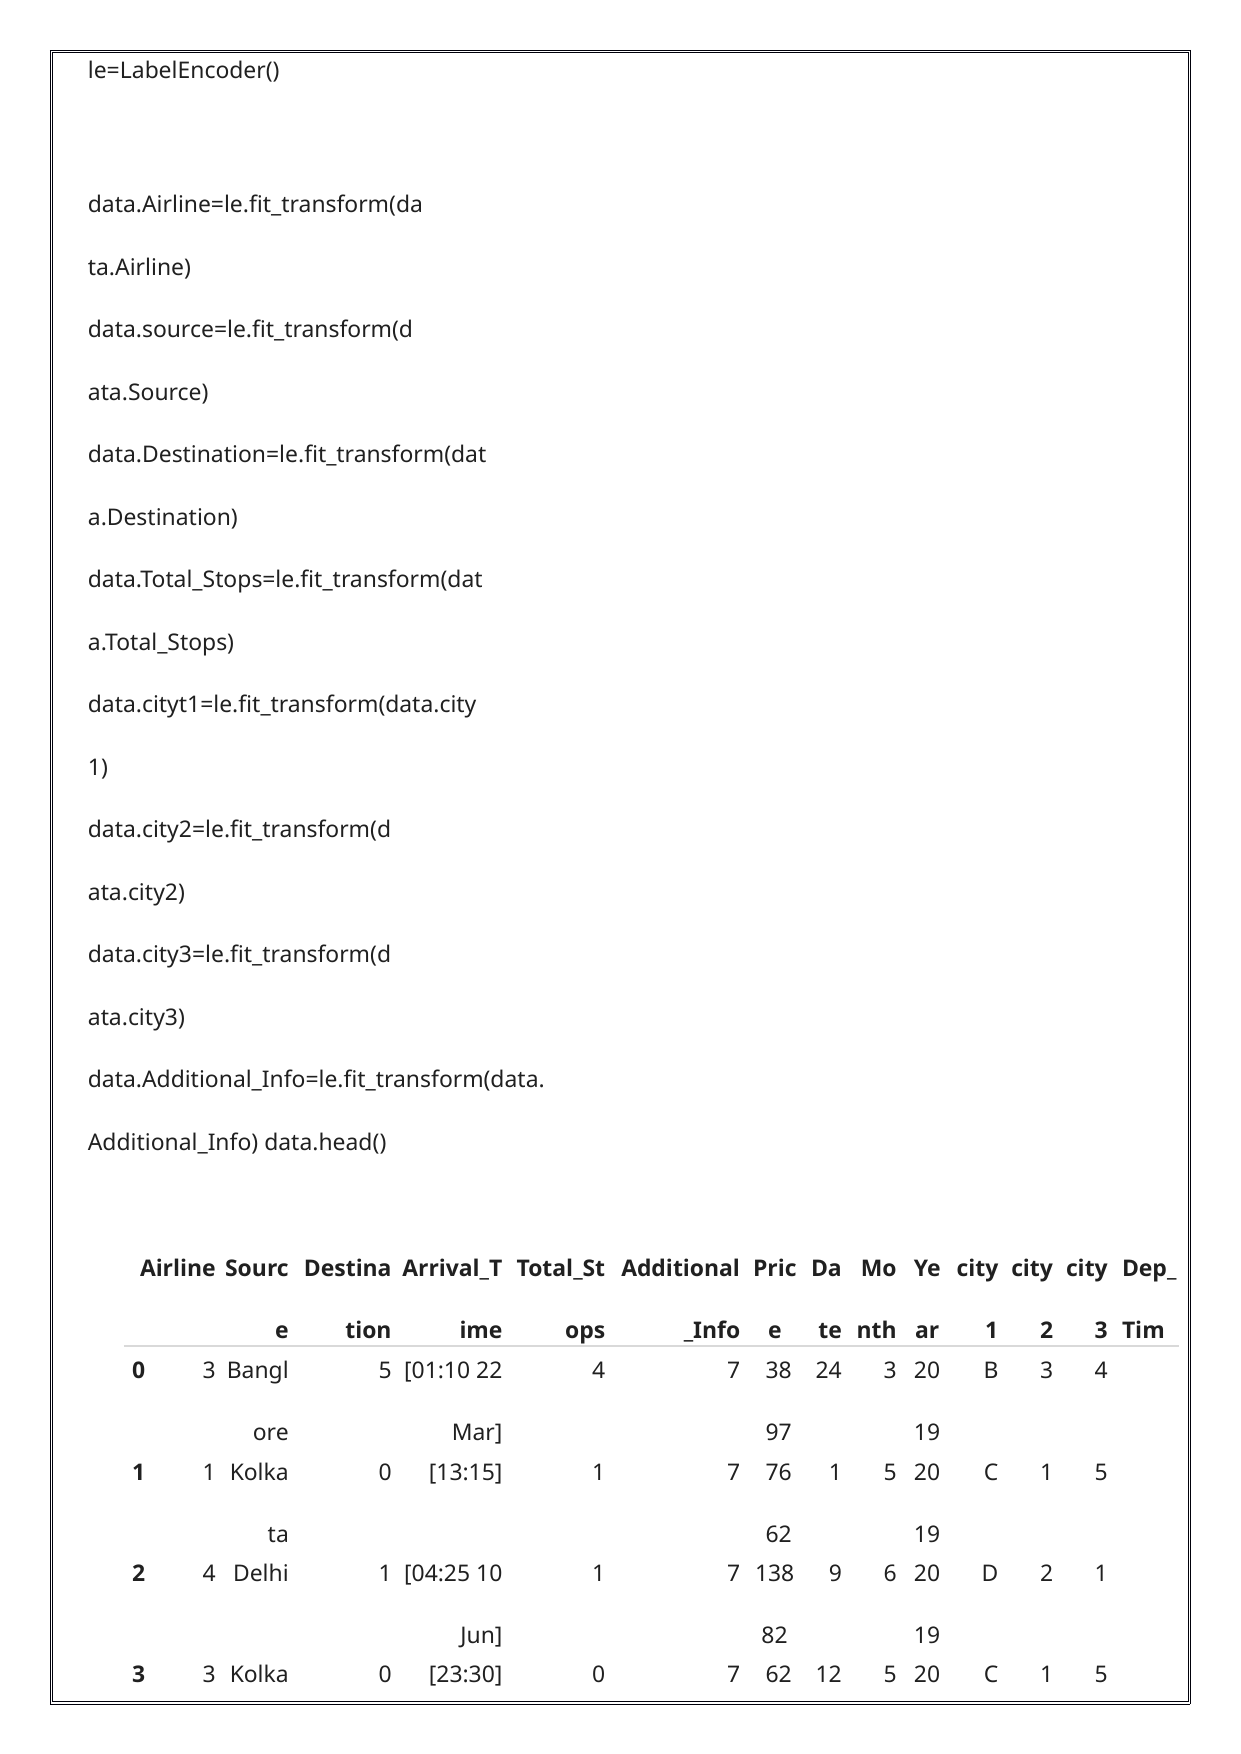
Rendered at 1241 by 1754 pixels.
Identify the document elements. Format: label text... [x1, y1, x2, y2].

table_header Year [903, 1252, 950, 1345]
table_cell 5 [296, 1347, 398, 1448]
table_cell 0 [296, 1448, 398, 1549]
text data.Airline=le.fit_transform(data.Airline) data.source=le.fit_transform(data.Source) [88, 188, 424, 407]
table_header Source [223, 1252, 296, 1345]
table_cell [1114, 1651, 1179, 1689]
table_header Destination [296, 1252, 398, 1345]
table_cell 4 [1059, 1347, 1114, 1448]
table_cell 3 3 [124, 1651, 223, 1689]
table_cell 5 [848, 1448, 903, 1549]
table_cell 5 [1059, 1651, 1114, 1689]
table_cell 4 [509, 1347, 612, 1448]
table_header city2 [1005, 1252, 1059, 1345]
table_cell 1 [1005, 1448, 1059, 1549]
table_header Date [802, 1252, 848, 1345]
table_cell 1 [1005, 1651, 1059, 1689]
table_header Price [747, 1252, 802, 1345]
table_header Arrival_Time [398, 1252, 509, 1345]
table_cell 1 1 [124, 1448, 223, 1549]
table_cell B [950, 1347, 1005, 1448]
table_cell 3897 [747, 1347, 802, 1448]
table_cell Kolkata [223, 1448, 296, 1549]
table_cell [1114, 1448, 1179, 1549]
table_cell [13:15] [398, 1448, 509, 1549]
table_cell D [950, 1549, 1005, 1651]
table_header city3 [1059, 1252, 1114, 1345]
table_cell Kolka [223, 1651, 296, 1689]
table_cell 9 [802, 1549, 848, 1651]
table_cell 6 [848, 1549, 903, 1651]
table_header Dep_Tim [1114, 1252, 1179, 1345]
table_cell 20 [903, 1651, 950, 1689]
table_cell 5 [848, 1651, 903, 1689]
table_header Airline [124, 1252, 223, 1345]
table_cell [23:30] [398, 1651, 509, 1689]
table_cell 7 [612, 1448, 747, 1549]
table_cell 2019 [903, 1347, 950, 1448]
text data.city2=le.fit_transform(data.city2) data.city3=le.fit_transform(data.city3) [88, 813, 392, 1032]
table_cell 24 [802, 1347, 848, 1448]
table_cell 0 [509, 1651, 612, 1689]
table_cell 2 4 [124, 1549, 223, 1651]
table_cell 1 [802, 1448, 848, 1549]
table_cell Banglore [223, 1347, 296, 1448]
text data.Destination=le.fit_transform(data.Destination) data.Total_Stops=le.fit_transform(data.Total_Stops) data.cityt1=le.fit_transform(data.city1) [88, 438, 487, 782]
table_cell 1 [509, 1448, 612, 1549]
table_cell 3 [848, 1347, 903, 1448]
table_cell 7662 [747, 1448, 802, 1549]
table_cell [1114, 1549, 1179, 1651]
table_header Total_Stops [509, 1252, 612, 1345]
table_cell C [950, 1651, 1005, 1689]
table_cell 1 [296, 1549, 398, 1651]
table_cell 2019 [903, 1549, 950, 1651]
table_header Additional_Info [612, 1252, 747, 1345]
table_cell 2 [1005, 1549, 1059, 1651]
table_cell 3 [1005, 1347, 1059, 1448]
table_cell [04:25 10 Jun] [398, 1549, 509, 1651]
table_cell 7 [612, 1347, 747, 1448]
table_cell C [950, 1448, 1005, 1549]
table_cell 1 [1059, 1549, 1114, 1651]
text data.Additional_Info=le.fit_transform(data.Additional_Info) data.head() [88, 1063, 553, 1157]
table_cell 5 [1059, 1448, 1114, 1549]
table_cell 7 [612, 1651, 747, 1689]
table_cell 12 [802, 1651, 848, 1689]
table_cell Delhi [223, 1549, 296, 1651]
table_cell 1 [509, 1549, 612, 1651]
table_header Month [848, 1252, 903, 1345]
table_cell [01:10 22 Mar] [398, 1347, 509, 1448]
table_cell 0 3 [124, 1347, 223, 1448]
table_cell 13882 [747, 1549, 802, 1651]
table_cell 62 [747, 1651, 802, 1689]
table_cell 7 [612, 1549, 747, 1651]
table_header city1 [950, 1252, 1005, 1345]
table_cell 0 [296, 1651, 398, 1689]
table_cell [1114, 1347, 1179, 1448]
table_cell 2019 [903, 1448, 950, 1549]
text le=LabelEncoder() [88, 54, 448, 86]
